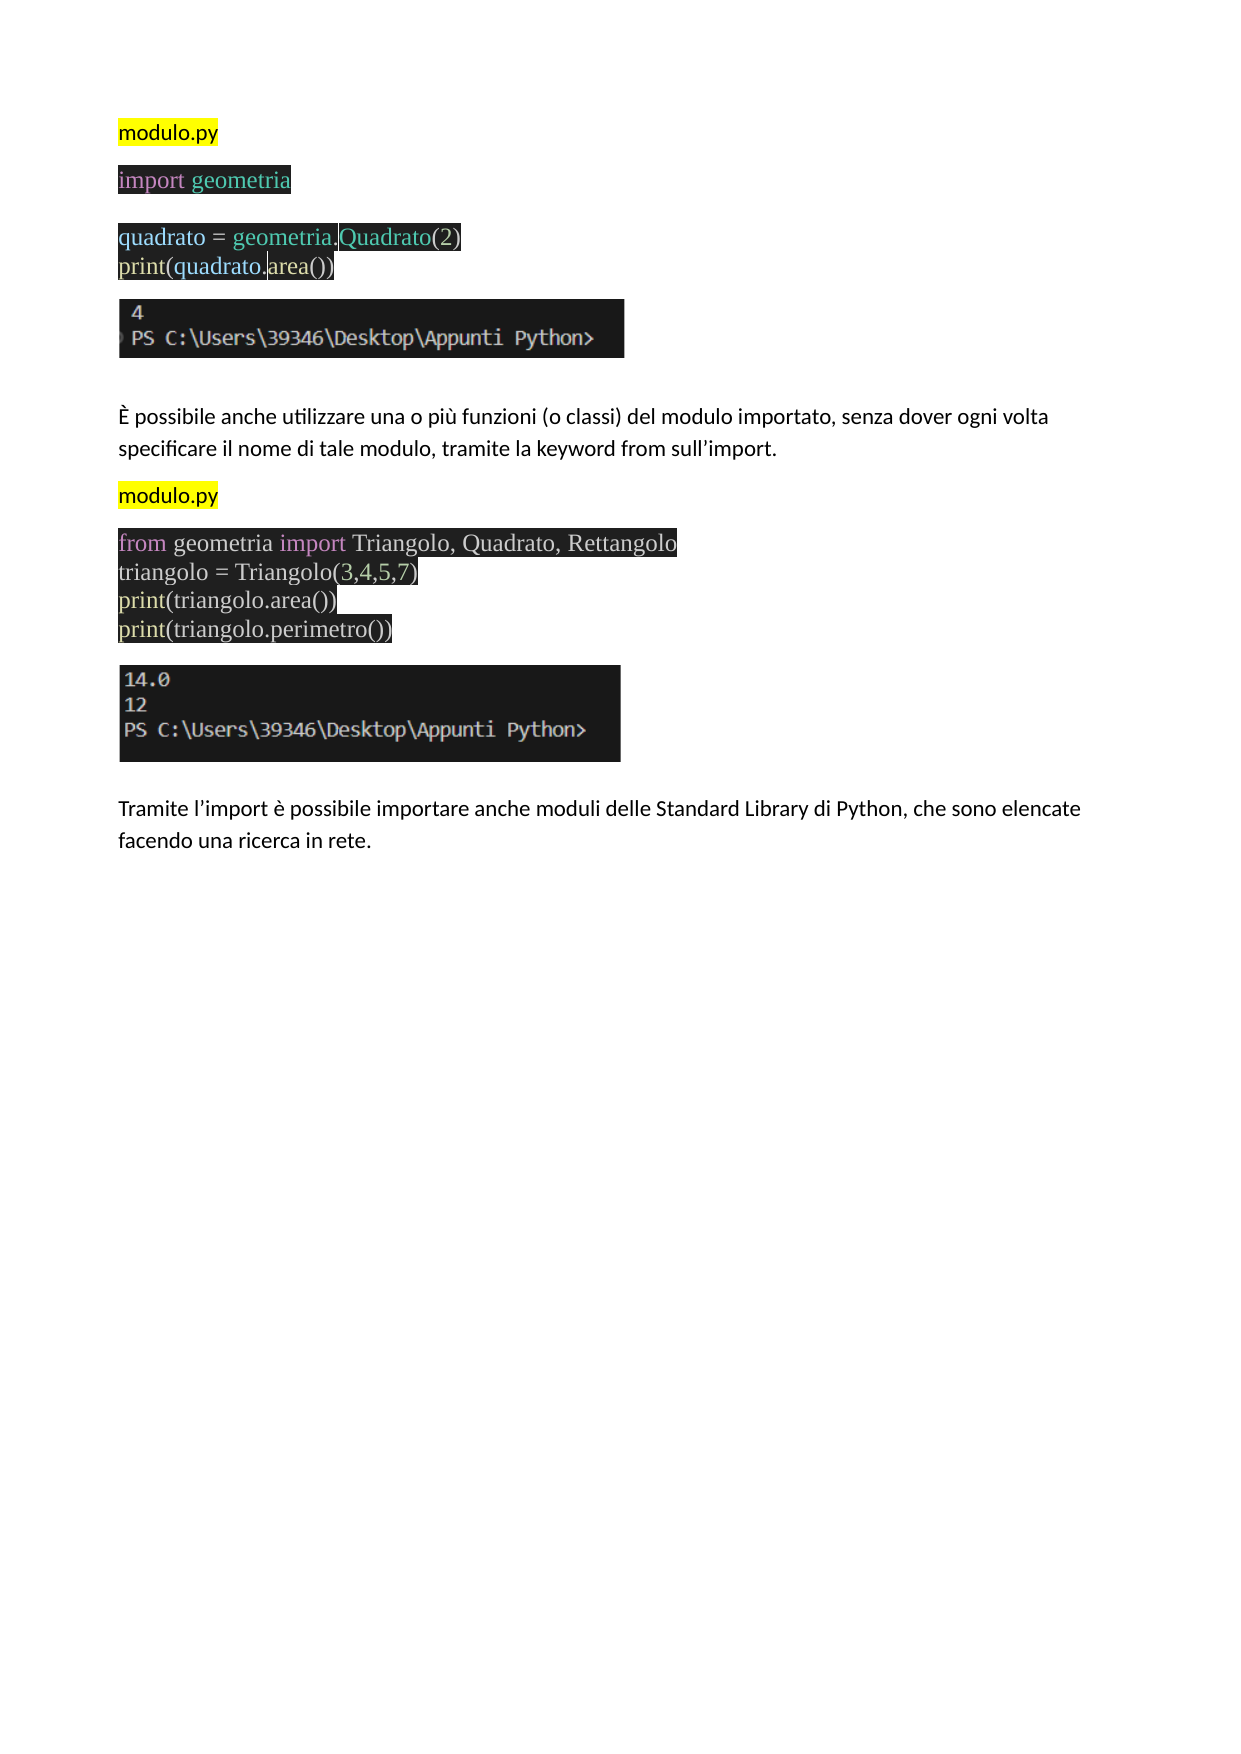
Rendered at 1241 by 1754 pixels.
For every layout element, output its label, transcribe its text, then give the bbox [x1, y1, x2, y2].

text quadrato = geometria.Quadrato(2) [118, 222, 1122, 251]
text import geometria [118, 165, 1122, 194]
text print(triangolo.perimetro()) [118, 614, 1122, 643]
text modulo.py [118, 481, 1122, 509]
text print(quadrato.area()) [118, 251, 1122, 280]
text print(triangolo.area()) [118, 585, 1122, 614]
text È possibile anche utilizzare una o più funzioni (o classi) del modulo importato, senza dover ogni volta specificare il nome di tale modulo, tramite la keyword from sull’import. [118, 402, 1122, 462]
text Tramite l’import è possibile importare anche moduli delle Standard Library di Python, che sono elencate facendo una ricerca in rete. [118, 794, 1122, 854]
text from geometria import Triangolo, Quadrato, Rettangolo [118, 528, 1122, 557]
picture [119, 665, 621, 762]
text triangolo = Triangolo(3,4,5,7) [118, 557, 1122, 585]
text modulo.py [118, 118, 1122, 146]
picture [119, 299, 625, 358]
